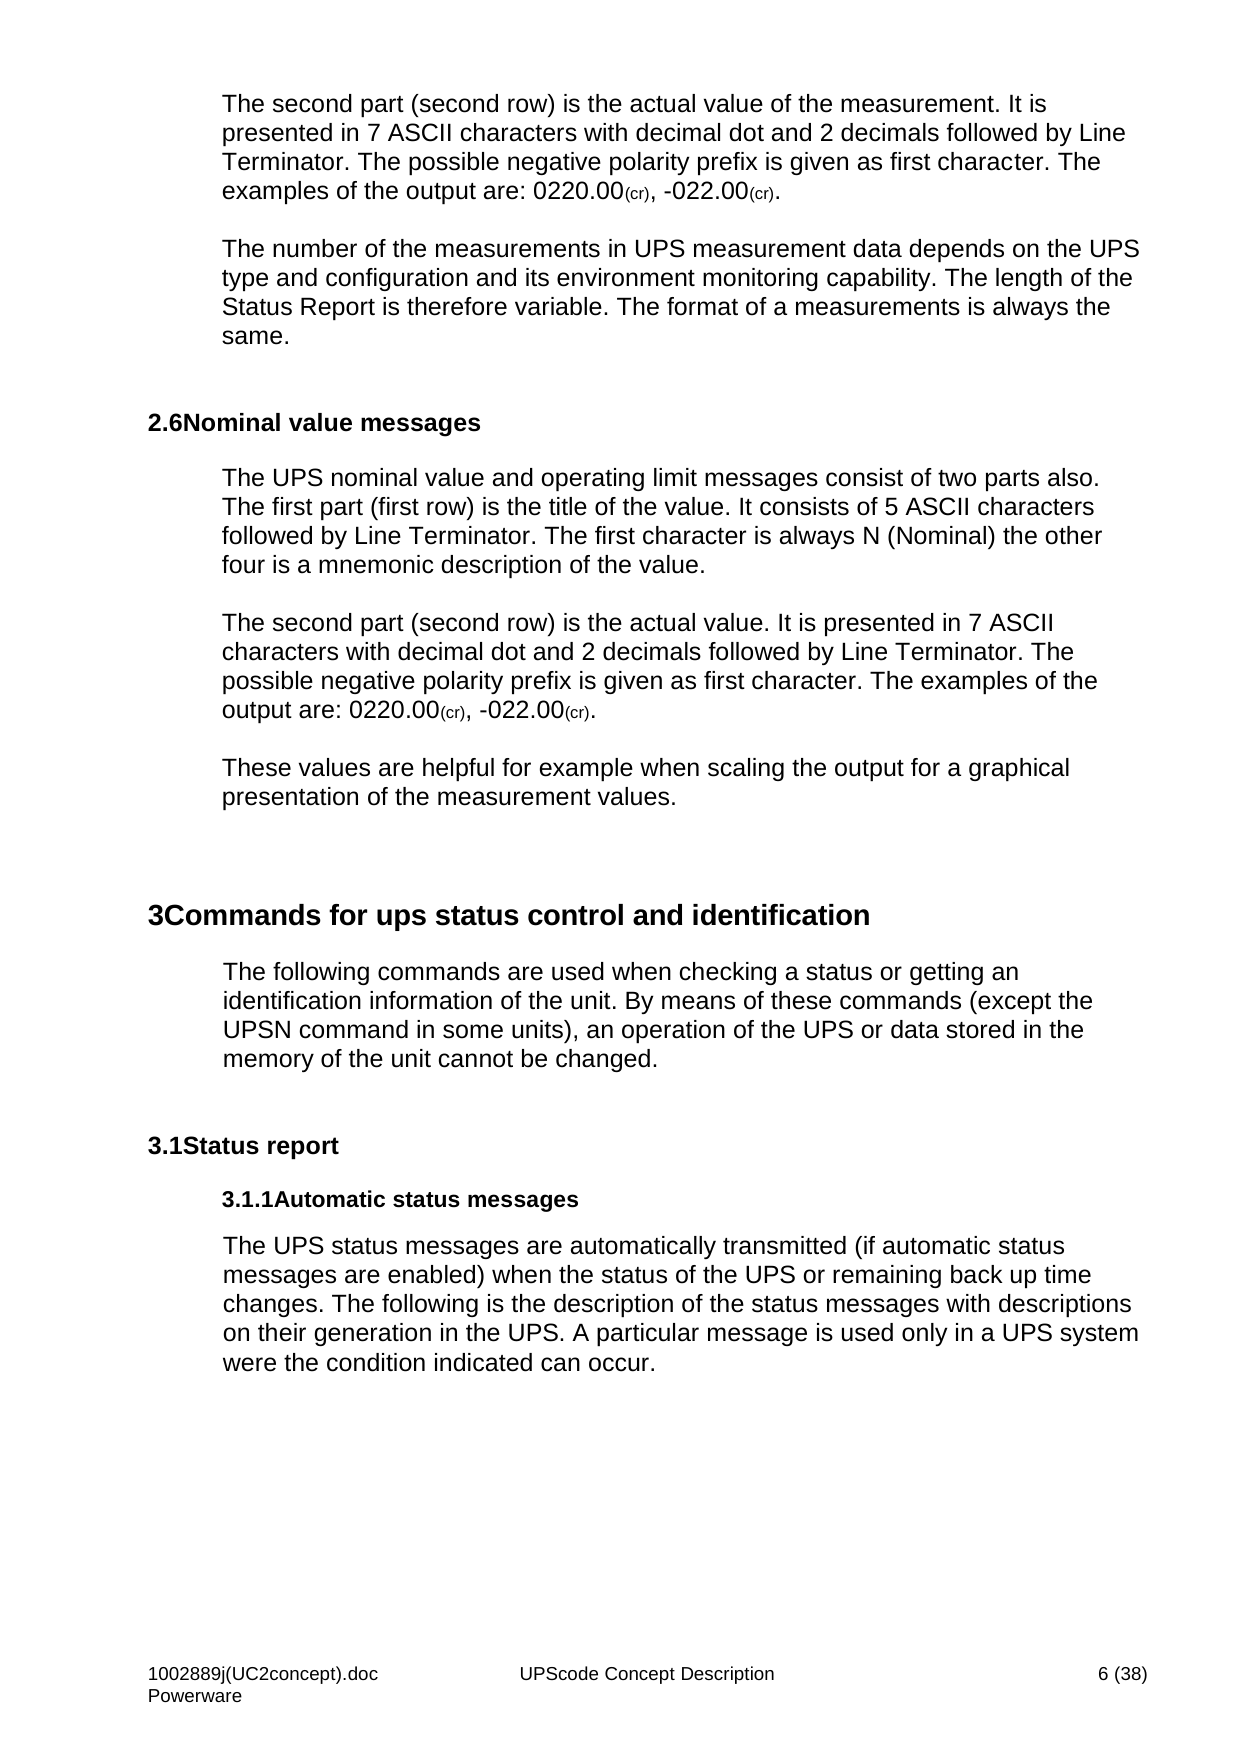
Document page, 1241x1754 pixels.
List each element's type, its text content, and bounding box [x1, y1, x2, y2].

text The UPS status messages are automatically transmitted (if automatic status messages are enabled) when the status of the UPS or remaining back up time changes. The following is the description of the status messages with descriptions on their generation in the UPS. A particular message is used only in a UPS system were the condition indicated can occur. [148, 1231, 1151, 1376]
subtitle Automatic status messages [222, 1185, 1151, 1212]
subtitle Commands for ups status control and identification [148, 898, 1151, 932]
text The number of the measurements in UPS measurement data depends on the UPS type and configuration and its environment monitoring capability. The length of the Status Report is therefore variable. The format of a measurements is always the same. [148, 234, 1151, 350]
subtitle Nominal value messages [148, 408, 1151, 437]
subtitle Status report [148, 1131, 1151, 1160]
text The UPS nominal value and operating limit messages consist of two parts also. The first part (first row) is the title of the value. It consists of 5 ASCII characters followed by Line Terminator. The first character is always N (Nominal) the other four is a mnemonic description of the value. [148, 462, 1151, 579]
text These values are helpful for example when scaling the output for a graphical presentation of the measurement values. [148, 753, 1151, 811]
text The following commands are used when checking a status or getting an identification information of the unit. By means of these commands (except the UPSN command in some units), an operation of the UPS or data stored in the memory of the unit cannot be changed. [148, 957, 1151, 1073]
text The second part (second row) is the actual value of the measurement. It is presented in 7 ASCII characters with decimal dot and 2 decimals followed by Line Terminator. The possible negative polarity prefix is given as first charac­ter. The examples of the output are: 0220.00(cr), -022.00(cr). [148, 89, 1151, 205]
text The second part (second row) is the actual value. It is presented in 7 ASCII characters with decimal dot and 2 decimals followed by Line Terminator. The possible negative polarity prefix is given as first character. The examples of the output are: 0220.00(cr), -022.00(cr). [148, 608, 1151, 724]
